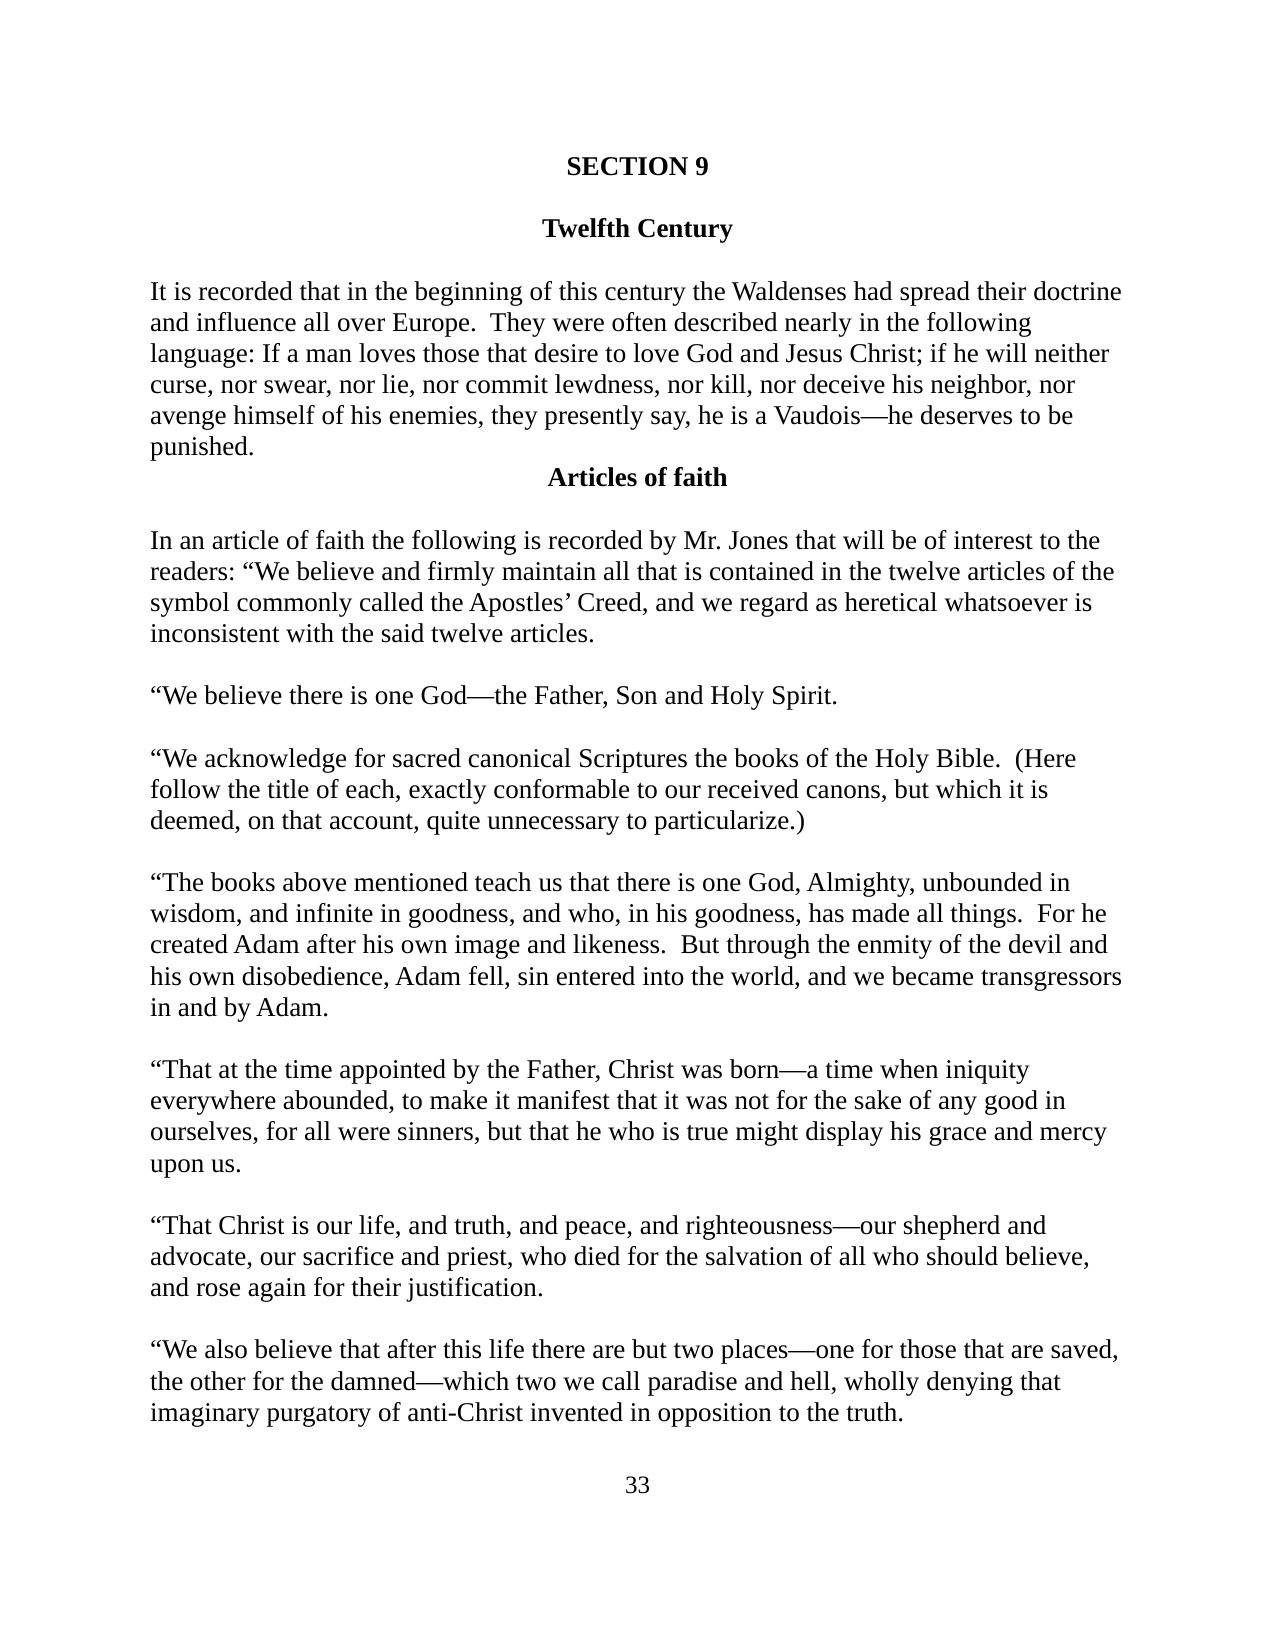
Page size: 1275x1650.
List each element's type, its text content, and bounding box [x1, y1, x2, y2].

text “We also believe that after this life there are but two places—one for those that are saved, the other for the damned—which two we call paradise and hell, wholly denying that imaginary purgatory of anti-Christ invented in opposition to the truth. [150, 1333, 1125, 1427]
text SECTION 9 [150, 150, 1125, 181]
text “The books above mentioned teach us that there is one God, Almighty, unbounded in wisdom, and infinite in goodness, and who, in his goodness, has made all things. For he created Adam after his own image and likeness. But through the enmity of the devil and his own disobedience, Adam fell, sin entered into the world, and we became transgressors in and by Adam. [150, 866, 1125, 1022]
text “That at the time appointed by the Father, Christ was born—a time when iniquity everywhere abounded, to make it manifest that it was not for the sake of any good in ourselves, for all were sinners, but that he who is true might display his grace and mercy upon us. [150, 1053, 1125, 1178]
text “We acknowledge for sacred canonical Scriptures the books of the Holy Bible. (Here follow the title of each, exactly conformable to our received canons, but which it is deemed, on that account, quite unnecessary to particularize.) [150, 742, 1125, 835]
text “That Christ is our life, and truth, and peace, and righteousness—our shepherd and advocate, our sacrifice and priest, who died for the salvation of all who should believe, and rose again for their justification. [150, 1209, 1125, 1302]
text It is recorded that in the beginning of this century the Waldenses had spread their doctrine and influence all over Europe. They were often described nearly in the following language: If a man loves those that desire to love God and Jesus Christ; if he will neither curse, nor swear, nor lie, nor commit lewdness, nor kill, nor deceive his neighbor, nor avenge himself of his enemies, they presently say, he is a Vaudois—he deserves to be punished. [150, 274, 1125, 461]
text In an article of faith the following is recorded by Mr. Jones that will be of interest to the readers: “We believe and firmly maintain all that is contained in the twelve articles of the symbol commonly called the Apostles’ Creed, and we regard as heretical whatsoever is inconsistent with the said twelve articles. [150, 524, 1125, 648]
text “We believe there is one God—the Father, Son and Holy Spirit. [150, 679, 1125, 711]
text Twelfth Century [150, 212, 1125, 243]
text Articles of faith [150, 461, 1125, 493]
